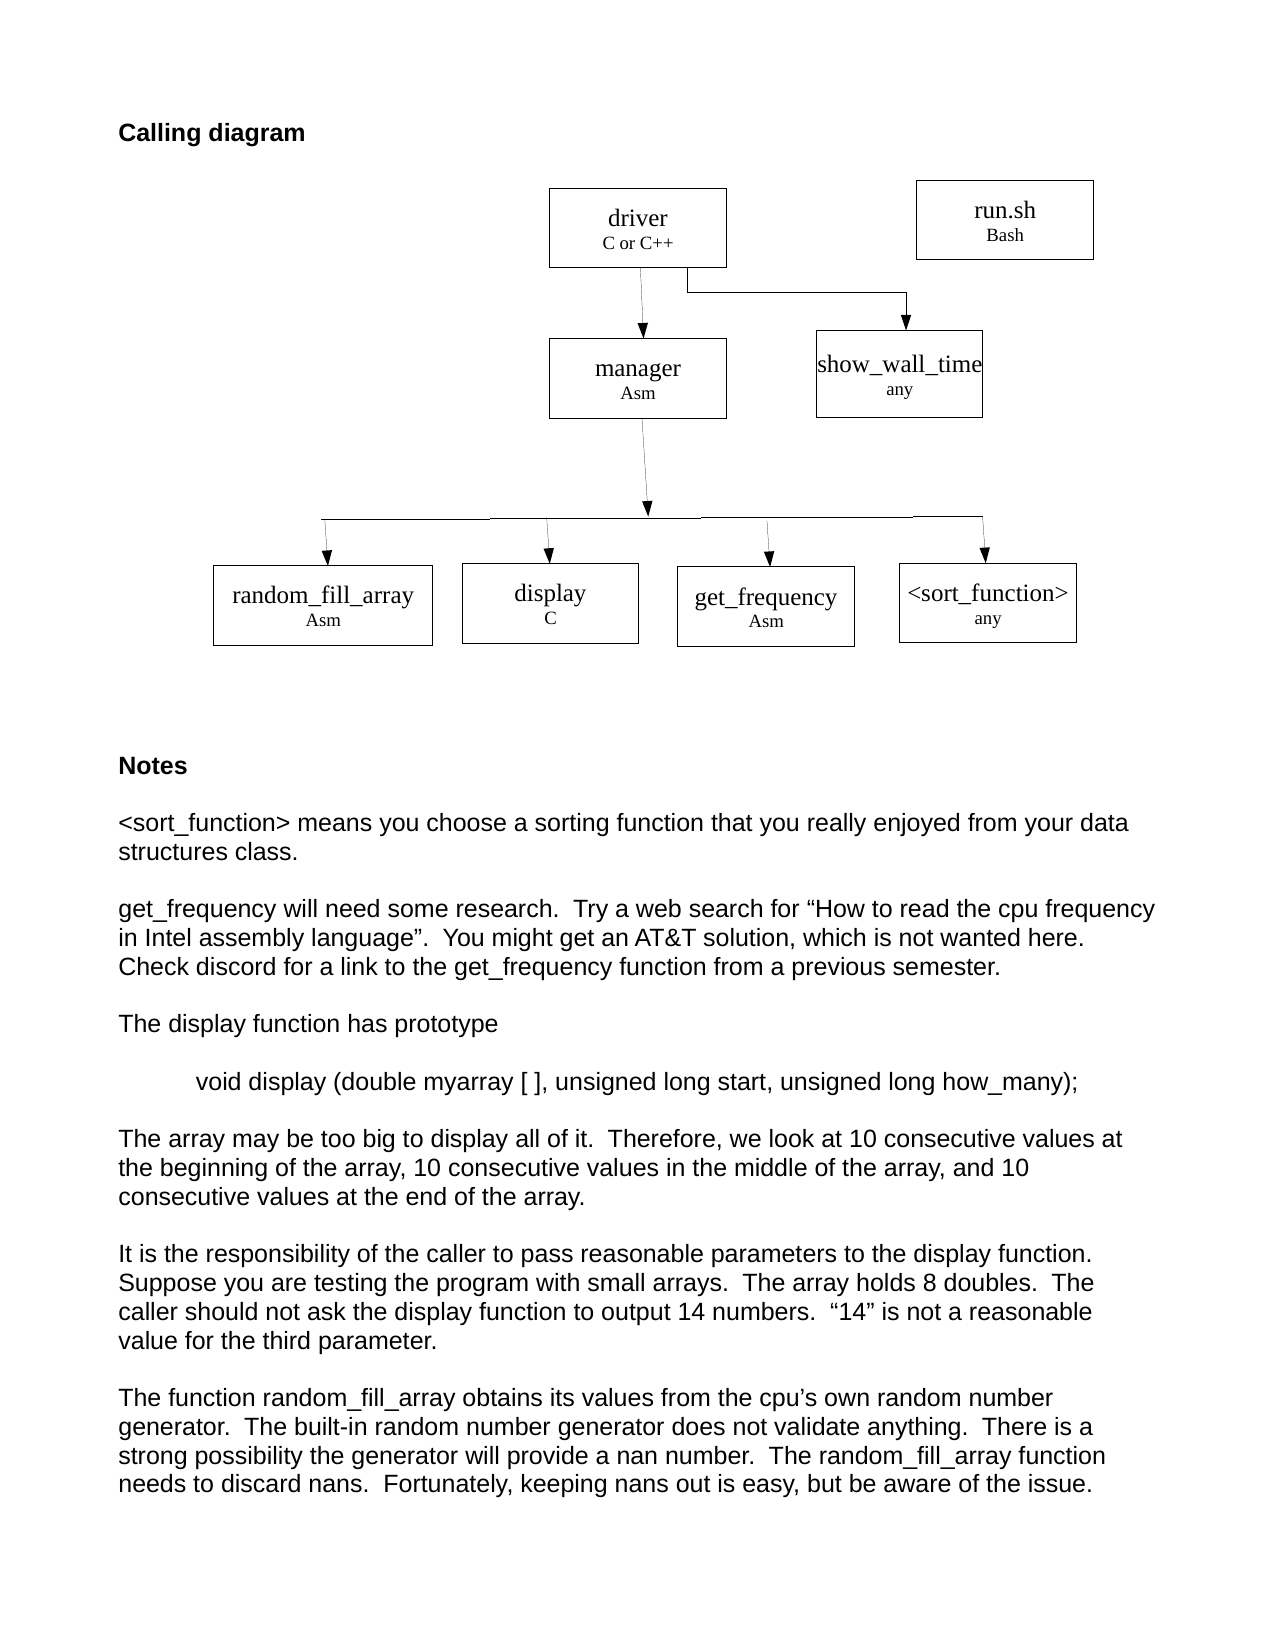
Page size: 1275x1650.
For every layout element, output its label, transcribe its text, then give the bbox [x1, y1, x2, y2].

text get_frequency will need some research. Try a web search for “How to read the cpu frequency in Intel assembly language”. You might get an AT&T solution, which is not wanted here. Check discord for a link to the get_frequency function from a previous semester. [118, 894, 1157, 981]
text void display (double myarray [ ], unsigned long start, unsigned long how_many); [118, 1067, 1157, 1096]
text The display function has prototype [118, 1009, 1157, 1038]
text <sort_function> means you choose a sorting function that you really enjoyed from your data structures class. [118, 808, 1157, 866]
text Notes [118, 751, 1157, 779]
text The array may be too big to display all of it. Therefore, we look at 10 consecutive values at the beginning of the array, 10 consecutive values in the middle of the array, and 10 consecutive values at the end of the array. [118, 1124, 1157, 1211]
text It is the responsibility of the caller to pass reasonable parameters to the display function. Suppose you are testing the program with small arrays. The array holds 8 doubles. The caller should not ask the display function to output 14 numbers. “14” is not a reasonable value for the third parameter. [118, 1239, 1157, 1354]
text Calling diagram [118, 118, 1157, 147]
text The function random_fill_array obtains its values from the cpu’s own random number generator. The built-in random number generator does not validate anything. There is a strong possibility the generator will provide a nan number. The random_fill_array function needs to discard nans. Fortunately, keeping nans out is easy, but be aware of the issue. [118, 1383, 1157, 1498]
